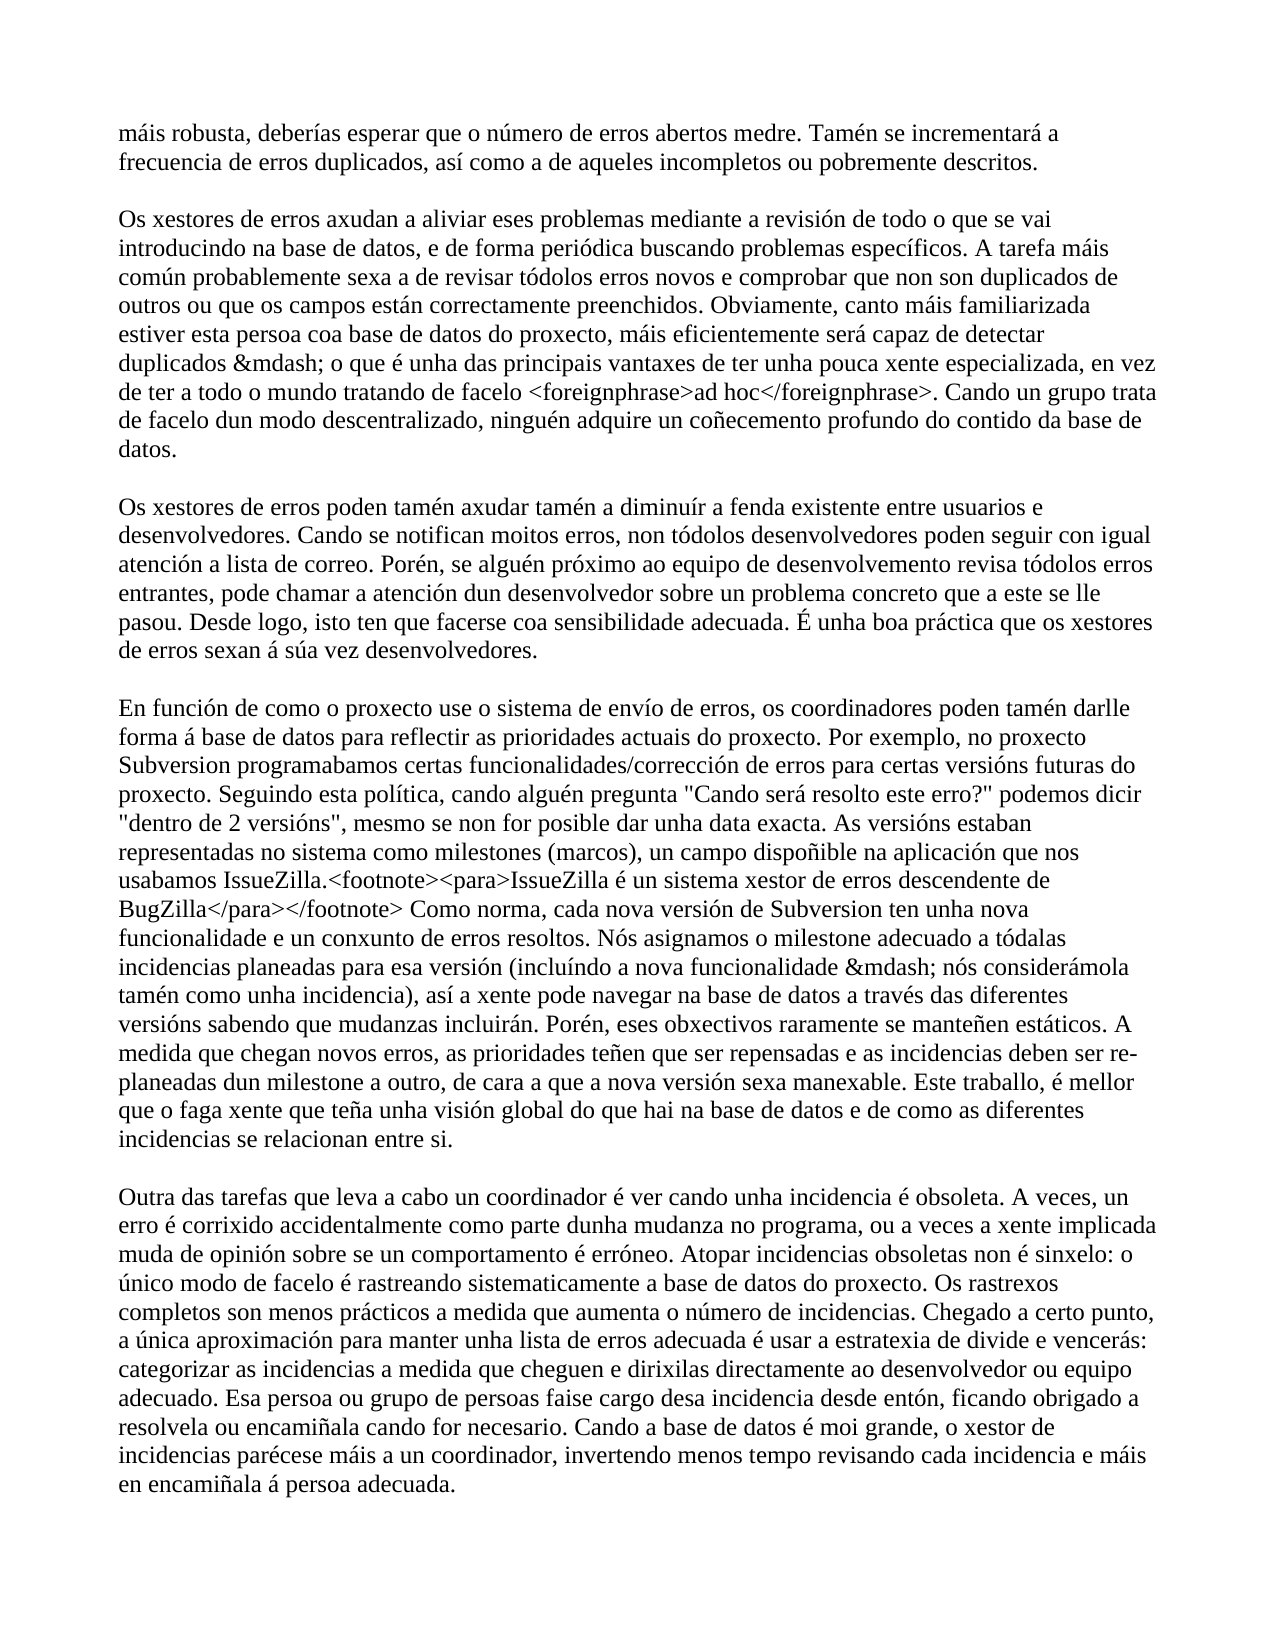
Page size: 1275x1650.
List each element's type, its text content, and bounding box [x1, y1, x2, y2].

text Os xestores de erros poden tamén axudar tamén a diminuír a fenda existente entre usuarios e desenvolvedores. Cando se notifican moitos erros, non tódolos desenvolvedores poden seguir con igual atención a lista de correo. Porén, se alguén próximo ao equipo de desenvolvemento revisa tódolos erros entrantes, pode chamar a atención dun desenvolvedor sobre un problema concreto que a este se lle pasou. Desde logo, isto ten que facerse coa sensibilidade adecuada. É unha boa práctica que os xestores de erros sexan á súa vez desenvolvedores. [118, 492, 1157, 664]
text Outra das tarefas que leva a cabo un coordinador é ver cando unha incidencia é obsoleta. A veces, un erro é corrixido accidentalmente como parte dunha mudanza no programa, ou a veces a xente implicada muda de opinión sobre se un comportamento é erróneo. Atopar incidencias obsoletas non é sinxelo: o único modo de facelo é rastreando sistematicamente a base de datos do proxecto. Os rastrexos completos son menos prácticos a medida que aumenta o número de incidencias. Chegado a certo punto, a única aproximación para manter unha lista de erros adecuada é usar a estratexia de divide e vencerás: categorizar as incidencias a medida que cheguen e dirixilas directamente ao desenvolvedor ou equipo adecuado. Esa persoa ou grupo de persoas faise cargo desa incidencia desde entón, ficando obrigado a resolvela ou encamiñala cando for necesario. Cando a base de datos é moi grande, o xestor de incidencias parécese máis a un coordinador, invertendo menos tempo revisando cada incidencia e máis en encamiñala á persoa adecuada. [118, 1182, 1157, 1498]
text máis robusta, deberías esperar que o número de erros abertos medre. Tamén se incrementará a frecuencia de erros duplicados, así como a de aqueles incompletos ou pobremente descritos. [118, 118, 1157, 176]
text Os xestores de erros axudan a aliviar eses problemas mediante a revisión de todo o que se vai introducindo na base de datos, e de forma periódica buscando problemas específicos. A tarefa máis común probablemente sexa a de revisar tódolos erros novos e comprobar que non son duplicados de outros ou que os campos están correctamente preenchidos. Obviamente, canto máis familiarizada estiver esta persoa coa base de datos do proxecto, máis eficientemente será capaz de detectar duplicados &mdash; o que é unha das principais vantaxes de ter unha pouca xente especializada, en vez de ter a todo o mundo tratando de facelo <foreignphrase>ad hoc</foreignphrase>. Cando un grupo trata de facelo dun modo descentralizado, ninguén adquire un coñecemento profundo do contido da base de datos. [118, 204, 1157, 463]
text En función de como o proxecto use o sistema de envío de erros, os coordinadores poden tamén darlle forma á base de datos para reflectir as prioridades actuais do proxecto. Por exemplo, no proxecto Subversion programabamos certas funcionalidades/corrección de erros para certas versións futuras do proxecto. Seguindo esta política, cando alguén pregunta "Cando será resolto este erro?" podemos dicir "dentro de 2 versións", mesmo se non for posible dar unha data exacta. As versións estaban representadas no sistema como milestones (marcos), un campo dispoñible na aplicación que nos usabamos IssueZilla.<footnote><para>IssueZilla é un sistema xestor de erros descendente de BugZilla</para></footnote> Como norma, cada nova versión de Subversion ten unha nova funcionalidade e un conxunto de erros resoltos. Nós asignamos o milestone adecuado a tódalas incidencias planeadas para esa versión (incluíndo a nova funcionalidade &mdash; nós considerámola tamén como unha incidencia), así a xente pode navegar na base de datos a través das diferentes versións sabendo que mudanzas incluirán. Porén, eses obxectivos raramente se manteñen estáticos. A medida que chegan novos erros, as prioridades teñen que ser repensadas e as incidencias deben ser re-planeadas dun milestone a outro, de cara a que a nova versión sexa manexable. Este traballo, é mellor que o faga xente que teña unha visión global do que hai na base de datos e de como as diferentes incidencias se relacionan entre si. [118, 693, 1157, 1153]
